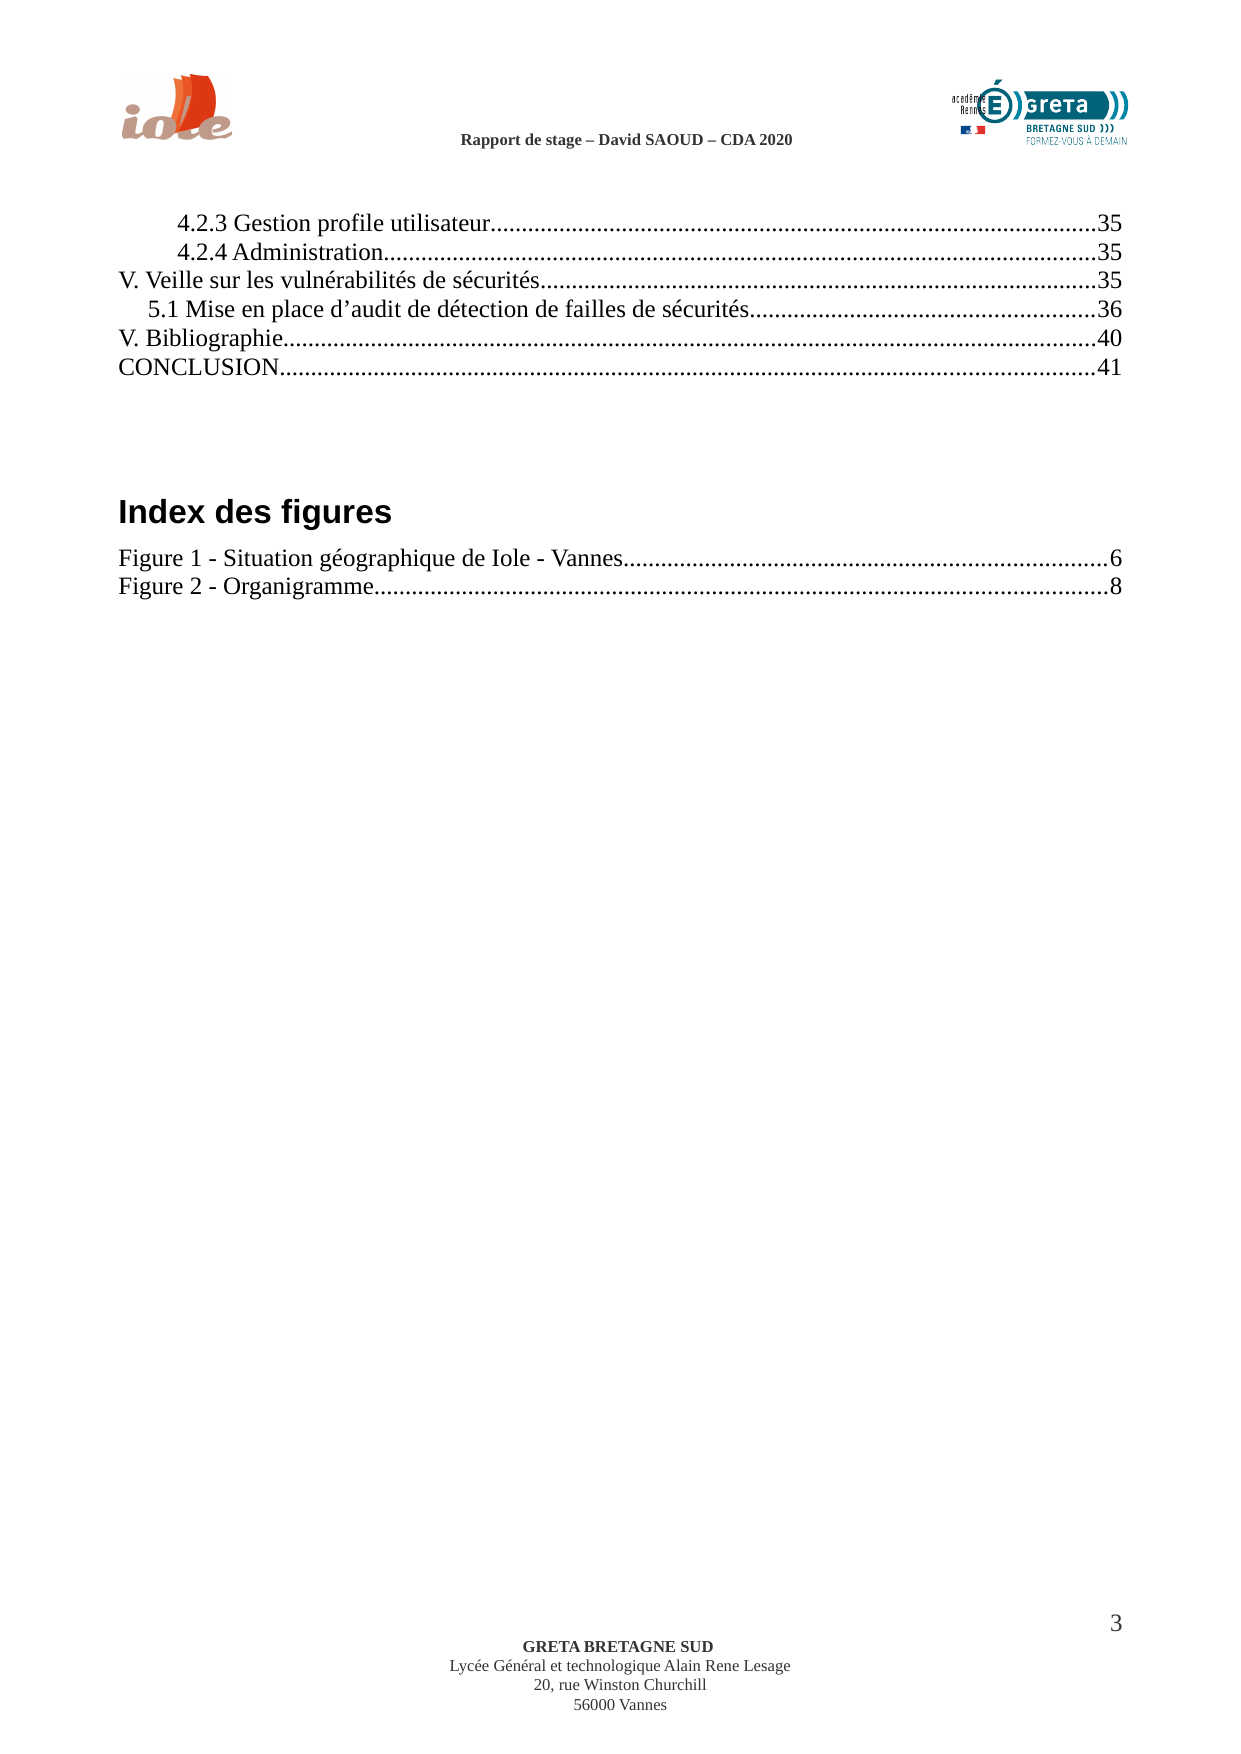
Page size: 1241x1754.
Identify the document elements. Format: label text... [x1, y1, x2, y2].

text Figure 2 - Organigramme 8 [118, 571, 1122, 600]
text Figure 1 - Situation géographique de Iole - Vannes 6 [118, 543, 1122, 571]
text 4.2.4 Administration 35 [177, 237, 1122, 265]
picture [121, 74, 233, 140]
text 4.2.3 Gestion profile utilisateur 35 [177, 208, 1122, 237]
text CONCLUSION 41 [118, 352, 1122, 380]
subtitle Index des figures [118, 492, 1122, 530]
picture [950, 76, 1131, 147]
text 5.1 Mise en place d’audit de détection de failles de sécurités 36 [148, 294, 1122, 323]
text V. Veille sur les vulnérabilités de sécurités 35 [118, 265, 1122, 294]
text V. Bibliographie 40 [118, 323, 1122, 352]
